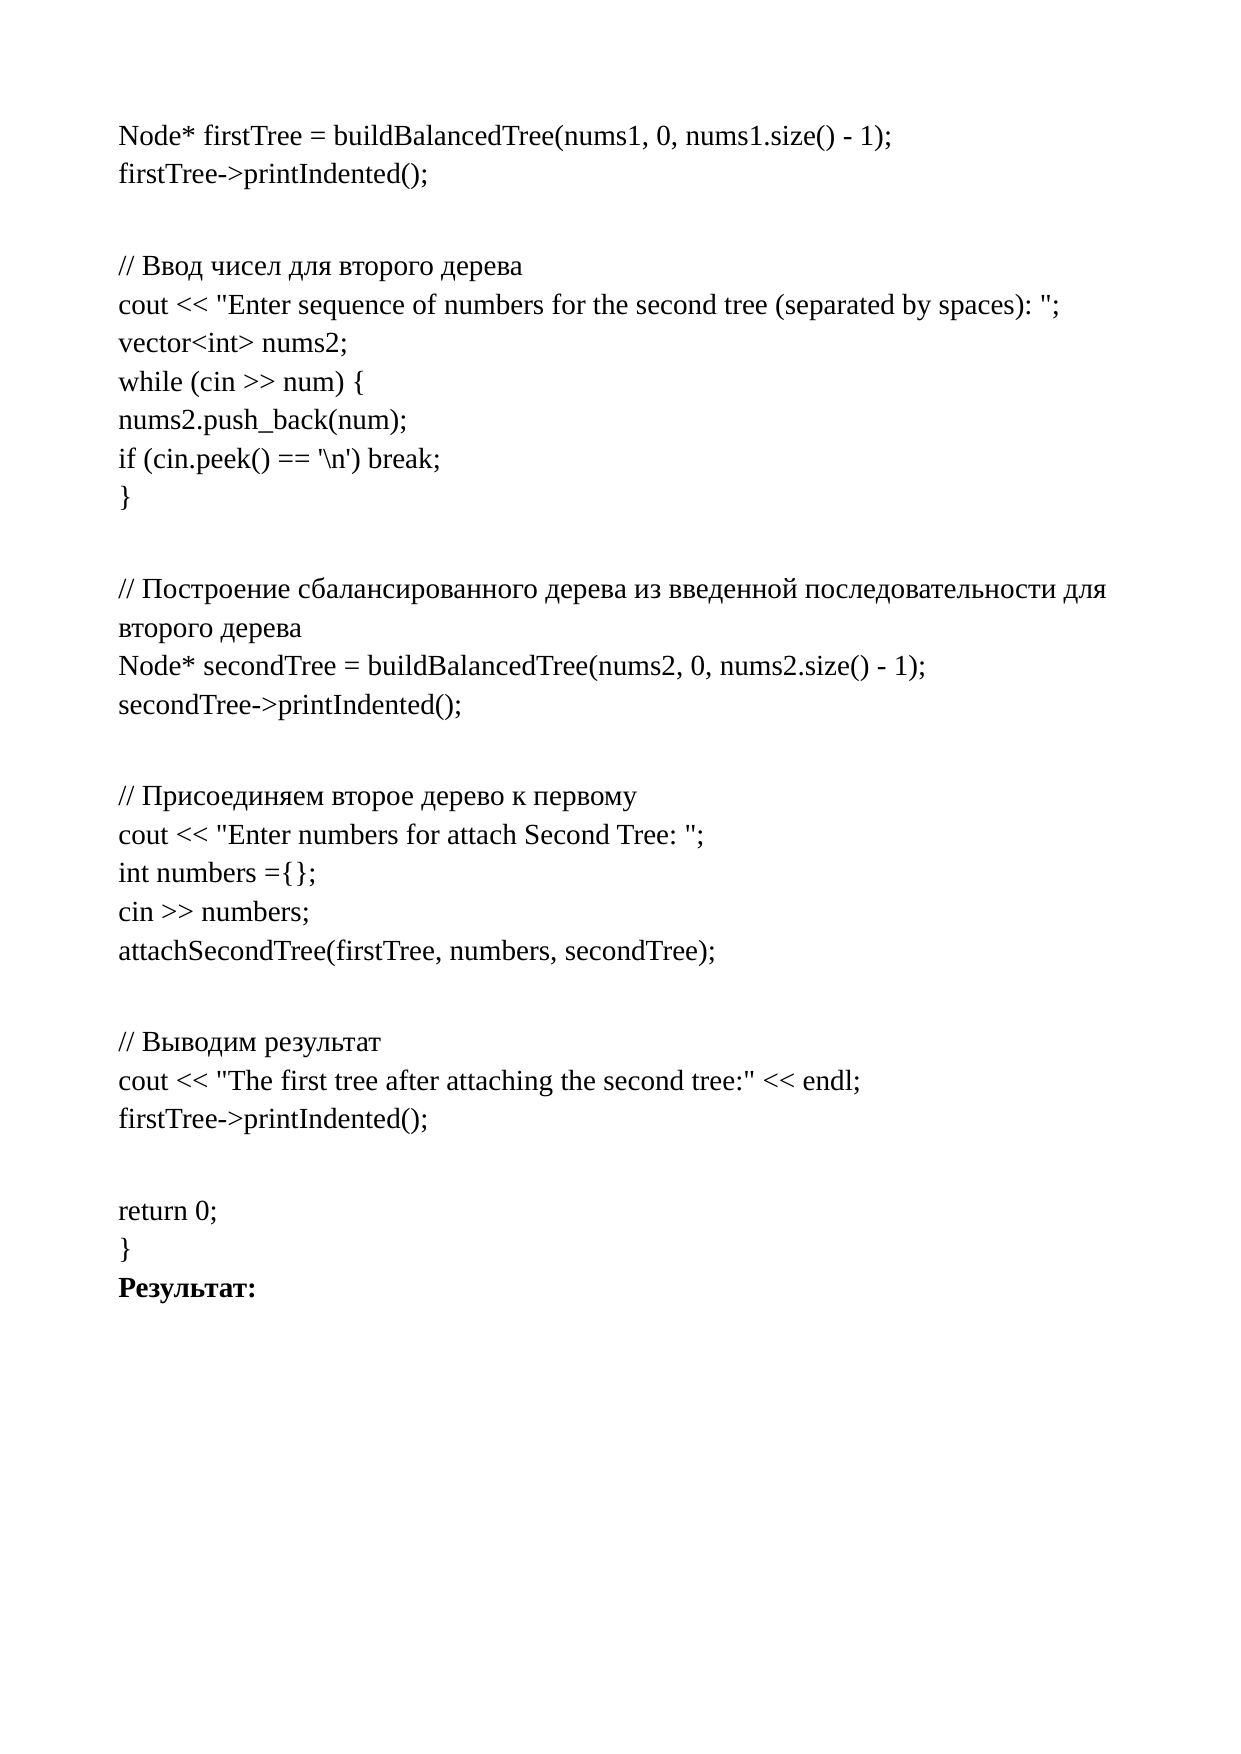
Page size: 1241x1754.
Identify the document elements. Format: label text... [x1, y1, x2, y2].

text // Построение сбалансированного дерева из введенной последовательности для второго дерева [118, 571, 1122, 643]
text Node* secondTree = buildBalancedTree(nums2, 0, nums2.size() - 1); [118, 648, 1122, 682]
text // Выводим результат [118, 1024, 1122, 1058]
text secondTree->printIndented(); [118, 687, 1122, 720]
text cout << "The first tree after attaching the second tree:" << endl; [118, 1063, 1122, 1096]
text attachSecondTree(firstTree, numbers, secondTree); [118, 933, 1122, 966]
text // Ввод чисел для второго дерева [118, 248, 1122, 282]
text cin >> numbers; [118, 894, 1122, 928]
text while (cin >> num) { [118, 364, 1122, 397]
text Node* firstTree = buildBalancedTree(nums1, 0, nums1.size() - 1); [118, 118, 1122, 152]
text Результат: [118, 1270, 1122, 1304]
text vector<int> nums2; [118, 325, 1122, 359]
text } [118, 1232, 1122, 1265]
text firstTree->printIndented(); [118, 157, 1122, 190]
text } [118, 479, 1122, 513]
text if (cin.peek() == '\n') break; [118, 441, 1122, 474]
text // Присоединяем второе дерево к первому [118, 778, 1122, 812]
text nums2.push_back(num); [118, 402, 1122, 436]
text cout << "Enter sequence of numbers for the second tree (separated by spaces): "; [118, 287, 1122, 320]
text int numbers ={}; [118, 856, 1122, 889]
text return 0; [118, 1193, 1122, 1227]
text cout << "Enter numbers for attach Second Tree: "; [118, 817, 1122, 851]
text firstTree->printIndented(); [118, 1101, 1122, 1135]
